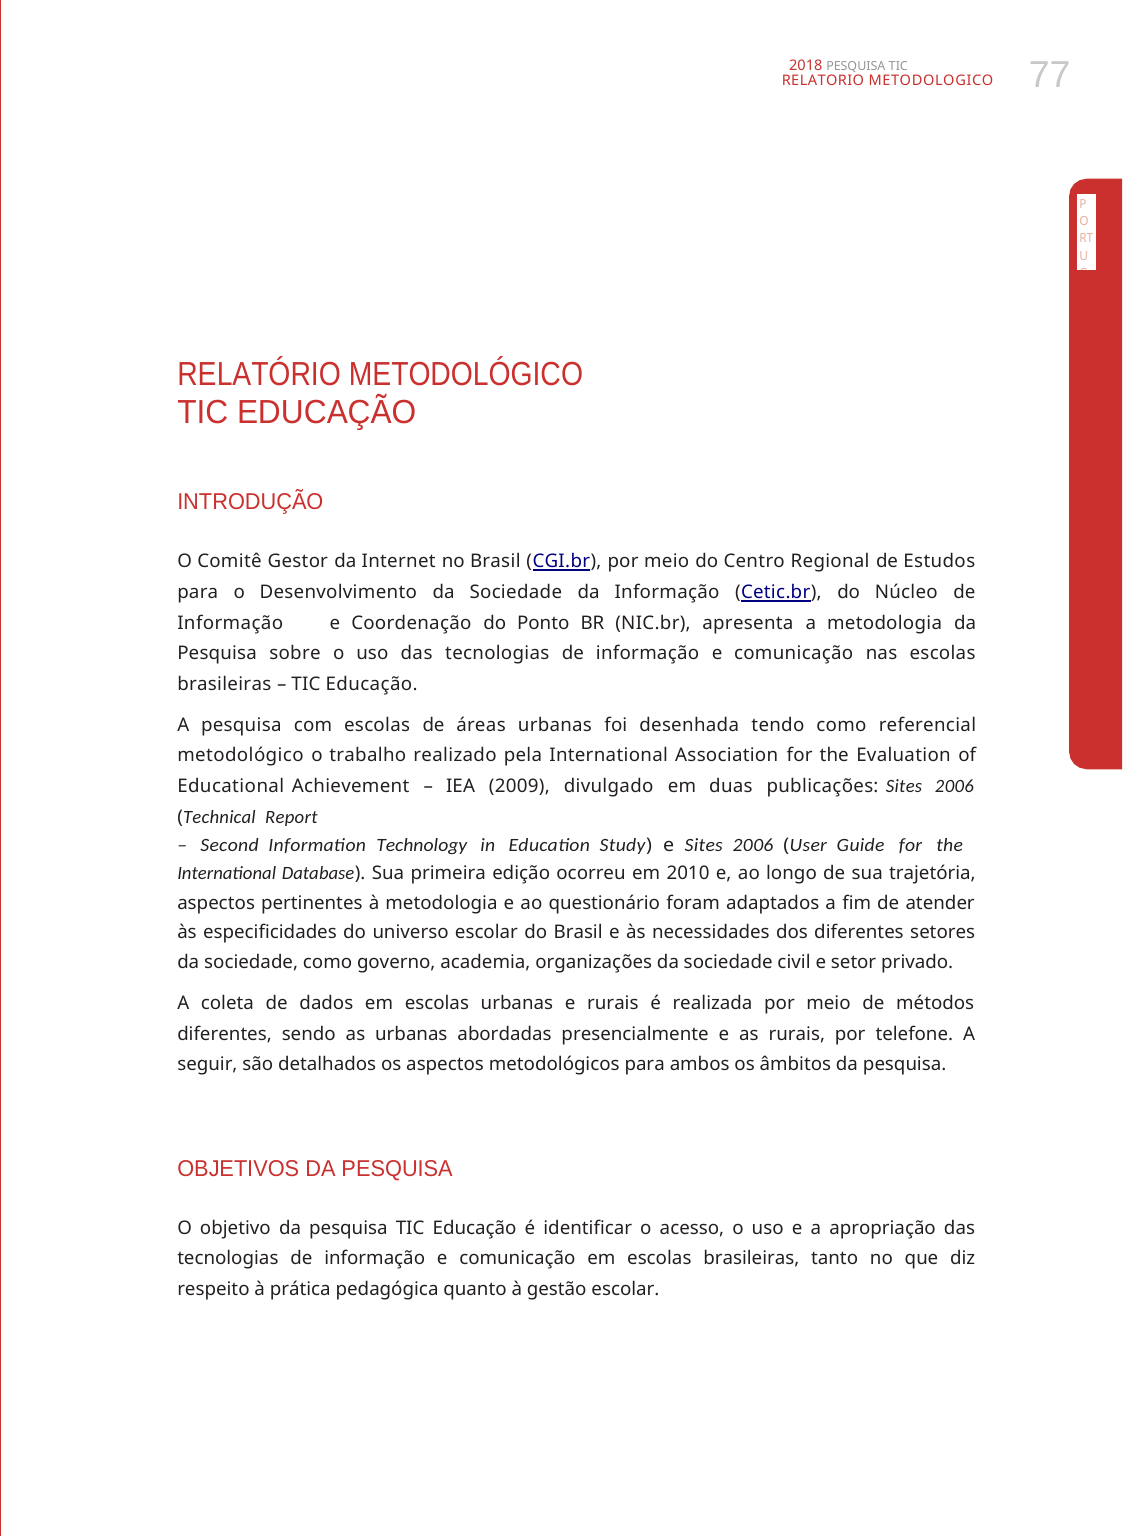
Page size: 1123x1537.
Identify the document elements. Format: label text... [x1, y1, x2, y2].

text O objetivo da pesquisa TIC Educação é identificar o acesso, o uso e a apropriação das tecnologias de informação e comunicação em escolas brasileiras, tanto no que diz respeito à prática pedagógica quanto à gestão escolar. [177, 1214, 976, 1301]
text International Database). Sua primeira edição ocorreu em 2010 e, ao longo de sua trajetória, aspectos pertinentes à metodologia e ao questionário foram adaptados a fim de atender às especificidades do universo escolar do Brasil e às necessidades dos diferentes setores da sociedade, como governo, academia, organizações da sociedade civil e setor privado. [177, 859, 976, 974]
text – Second Information Technology in Education Study) e Sites 2006 (User Guide for the [177, 834, 1123, 856]
text RELATÓRIO METODOLÓGICO TIC EDUCAÇÃO [177, 356, 632, 431]
text A pesquisa com escolas de áreas urbanas foi desenhada tendo como referencial metodológico o trabalho realizado pela International Association for the Evaluation of Educational Achievement – IEA (2009), divulgado em duas publicações: Sites 2006 (Technical Report [177, 711, 976, 828]
text PORTUGUÊS [1079, 195, 1096, 270]
text A coleta de dados em escolas urbanas e rurais é realizada por meio de métodos diferentes, sendo as urbanas abordadas presencialmente e as rurais, por telefone. A seguir, são detalhados os aspectos metodológicos para ambos os âmbitos da pesquisa. [177, 989, 976, 1076]
subtitle OBJETIVOS DA PESQUISA [177, 1154, 1123, 1181]
text O Comitê Gestor da Internet no Brasil (CGI.br), por meio do Centro Regional de Estudos para o Desenvolvimento da Sociedade da Informação (Cetic.br), do Núcleo de Informação e Coordenação do Ponto BR (NIC.br), apresenta a metodologia da Pesquisa sobre o uso das tecnologias de informação e comunicação nas escolas brasileiras – TIC Educação. [177, 548, 976, 696]
subtitle INTRODUÇÃO [177, 488, 1069, 514]
